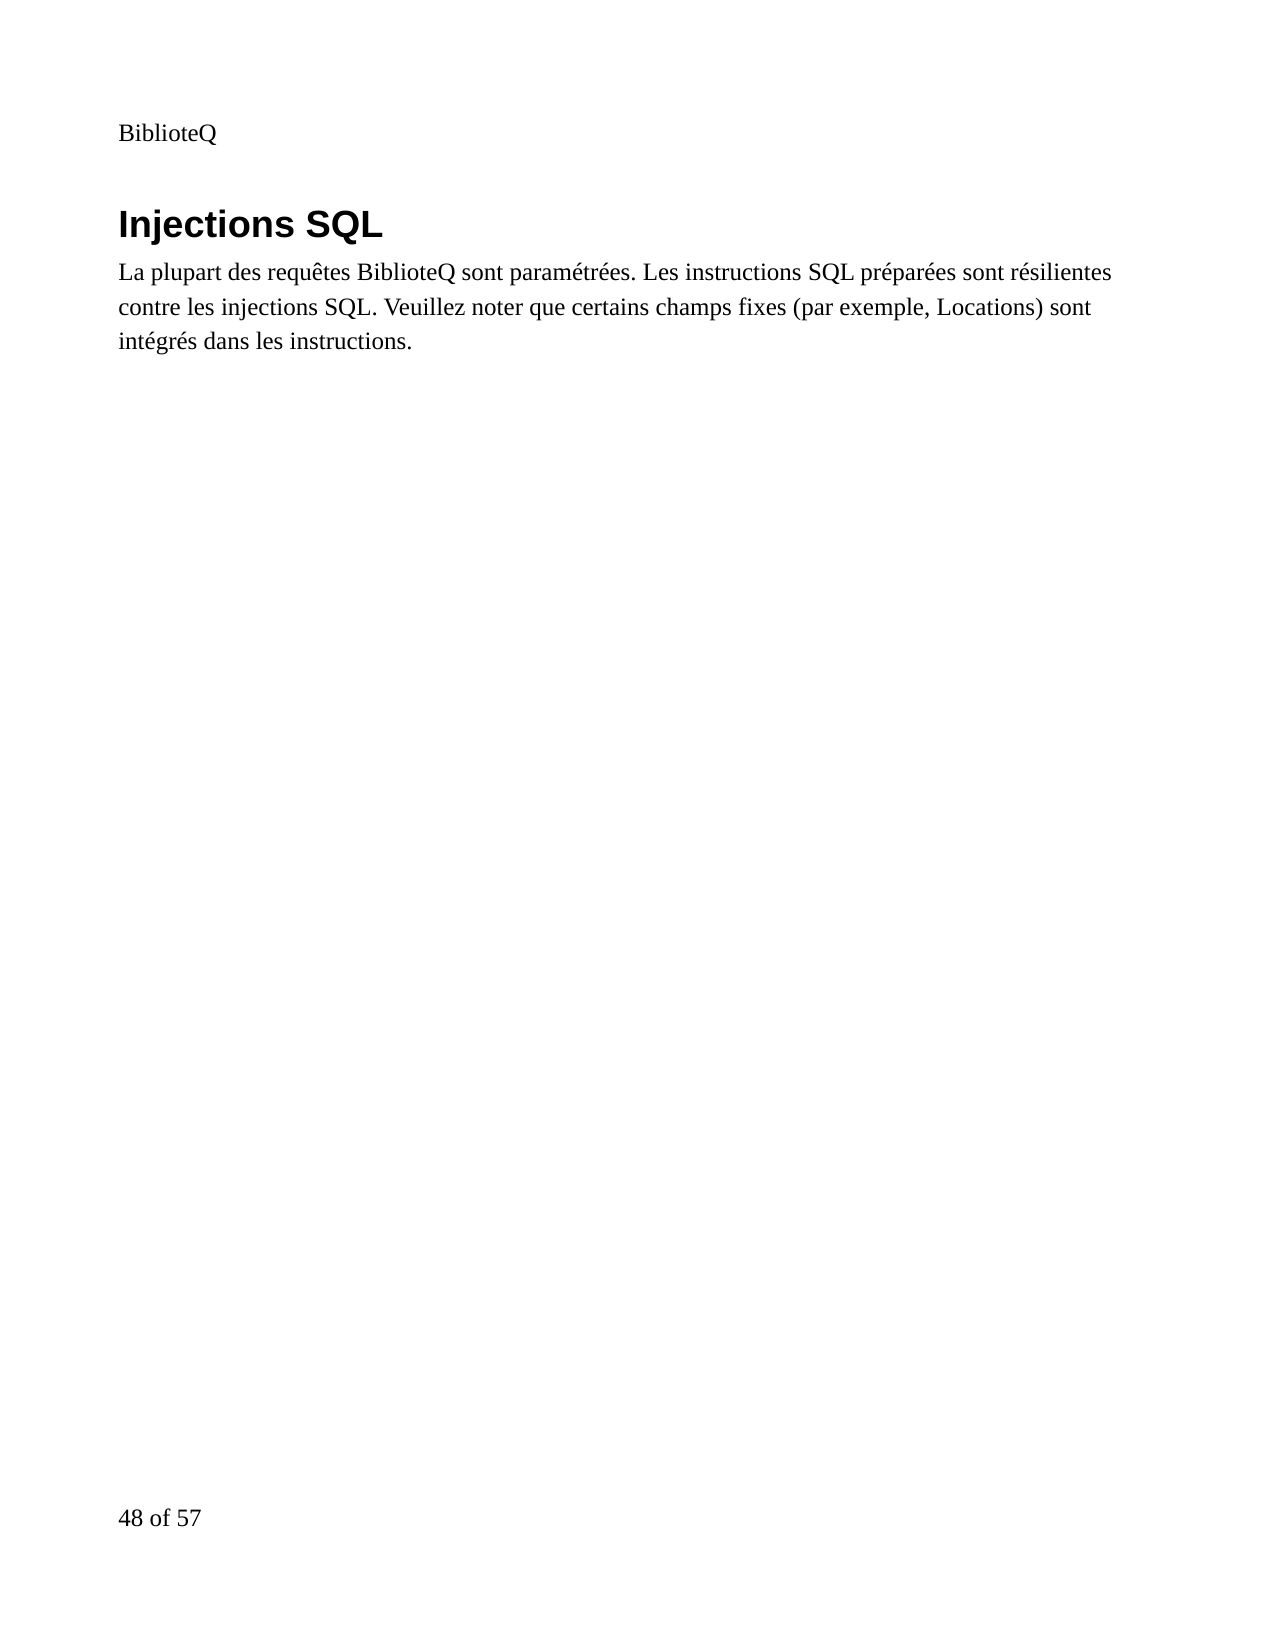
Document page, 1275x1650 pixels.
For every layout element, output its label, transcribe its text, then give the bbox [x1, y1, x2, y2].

text La plupart des requêtes BiblioteQ sont paramétrées. Les instructions SQL préparées sont résilientes contre les injections SQL. Veuillez noter que certains champs fixes (par exemple, Locations) sont intégrés dans les instructions. [118, 257, 1157, 355]
subtitle Injections SQL [118, 201, 1157, 245]
